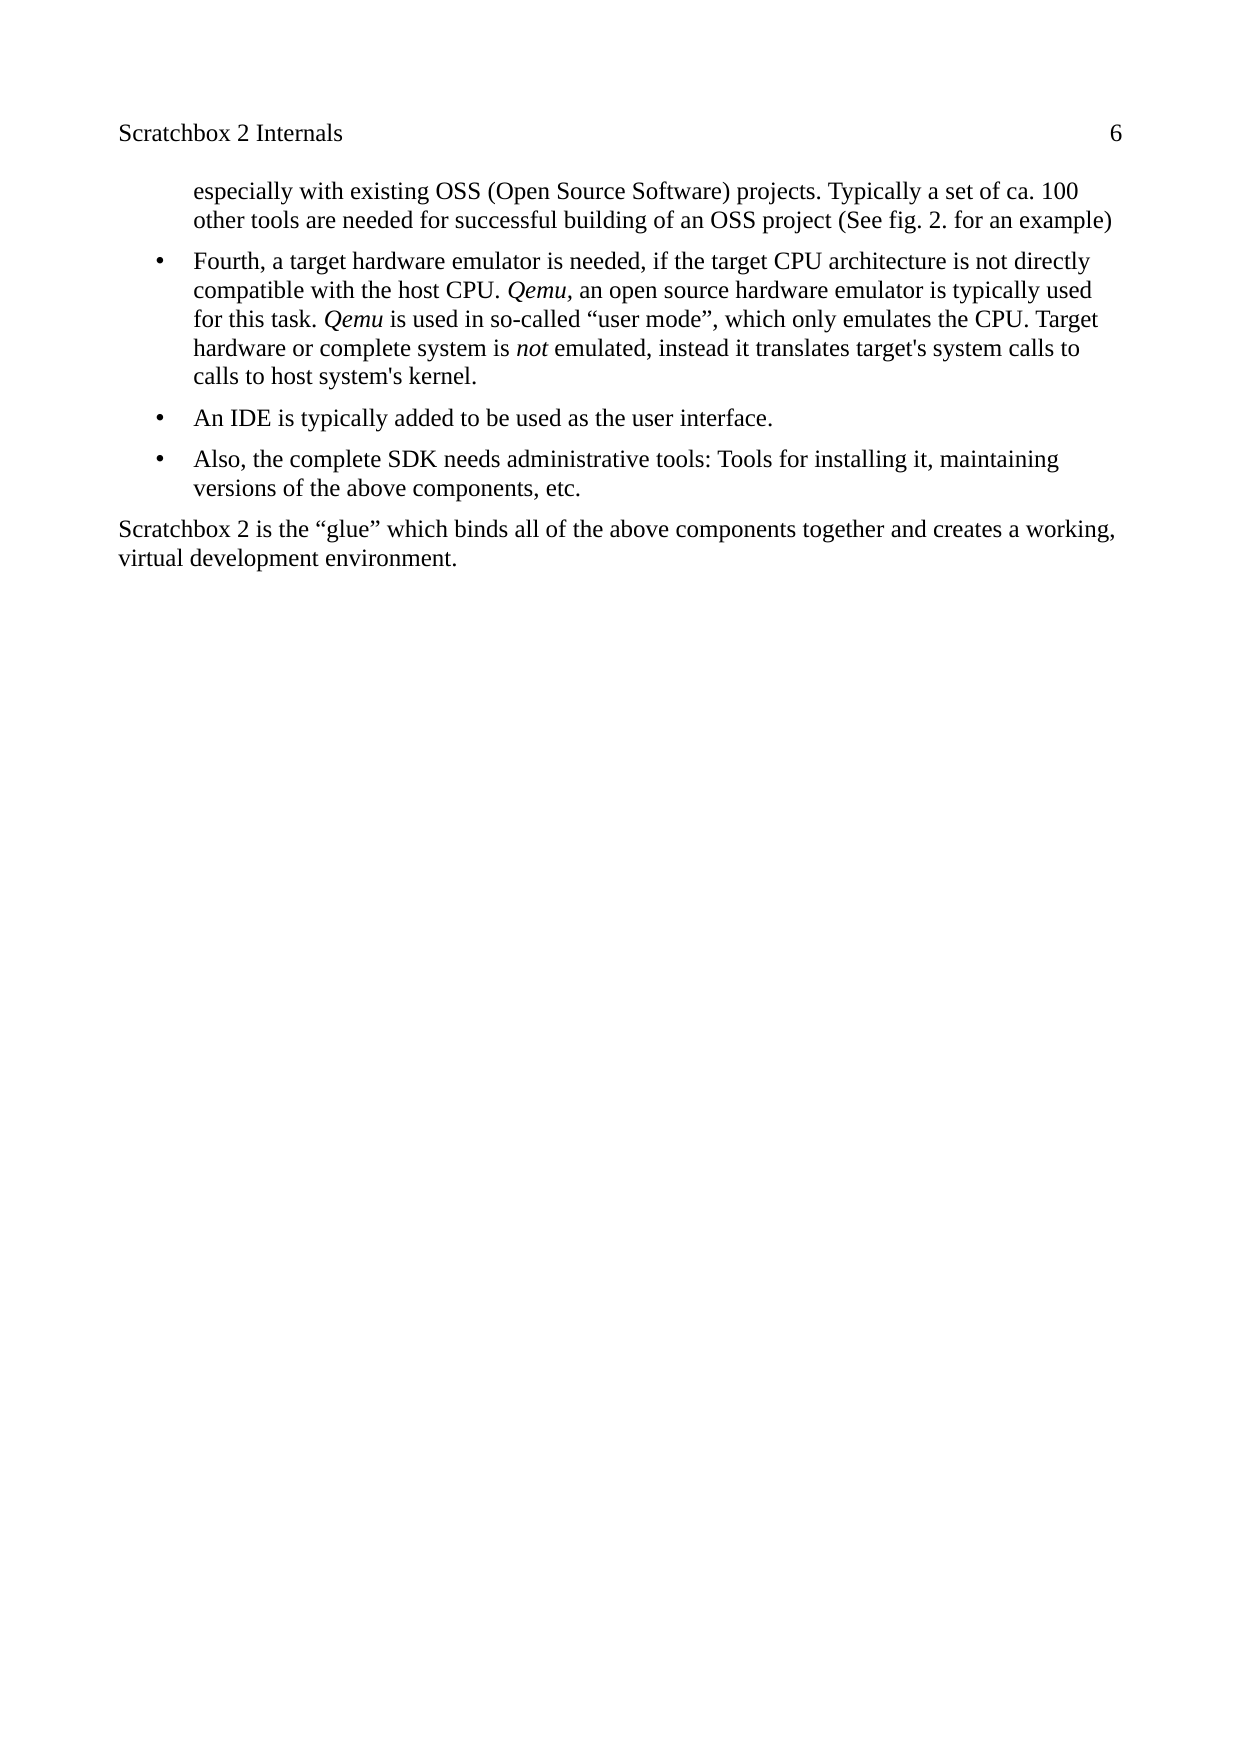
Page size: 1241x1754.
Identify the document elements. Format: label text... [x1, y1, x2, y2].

list Also, the complete SDK needs administrative tools: Tools for installing it, maintaining versions of the above components, etc. [156, 444, 1122, 501]
list An IDE is typically added to be used as the user interface. [156, 403, 1122, 431]
text Scratchbox 2 is the “glue” which binds all of the above components together and creates a working, virtual development environment. [118, 514, 1122, 571]
list Fourth, a target hardware emulator is needed, if the target CPU architecture is not directly compatible with the host CPU. Qemu, an open source hardware emulator is typically used for this task. Qemu is used in so-called “user mode”, which only emulates the CPU. Target hardware or complete system is not emulated, instead it translates target's system calls to calls to host system's kernel. [156, 246, 1122, 390]
list especially with existing OSS (Open Source Software) projects. Typically a set of ca. 100 other tools are needed for successful building of an OSS project (See fig. 2. for an example) [156, 176, 1122, 234]
